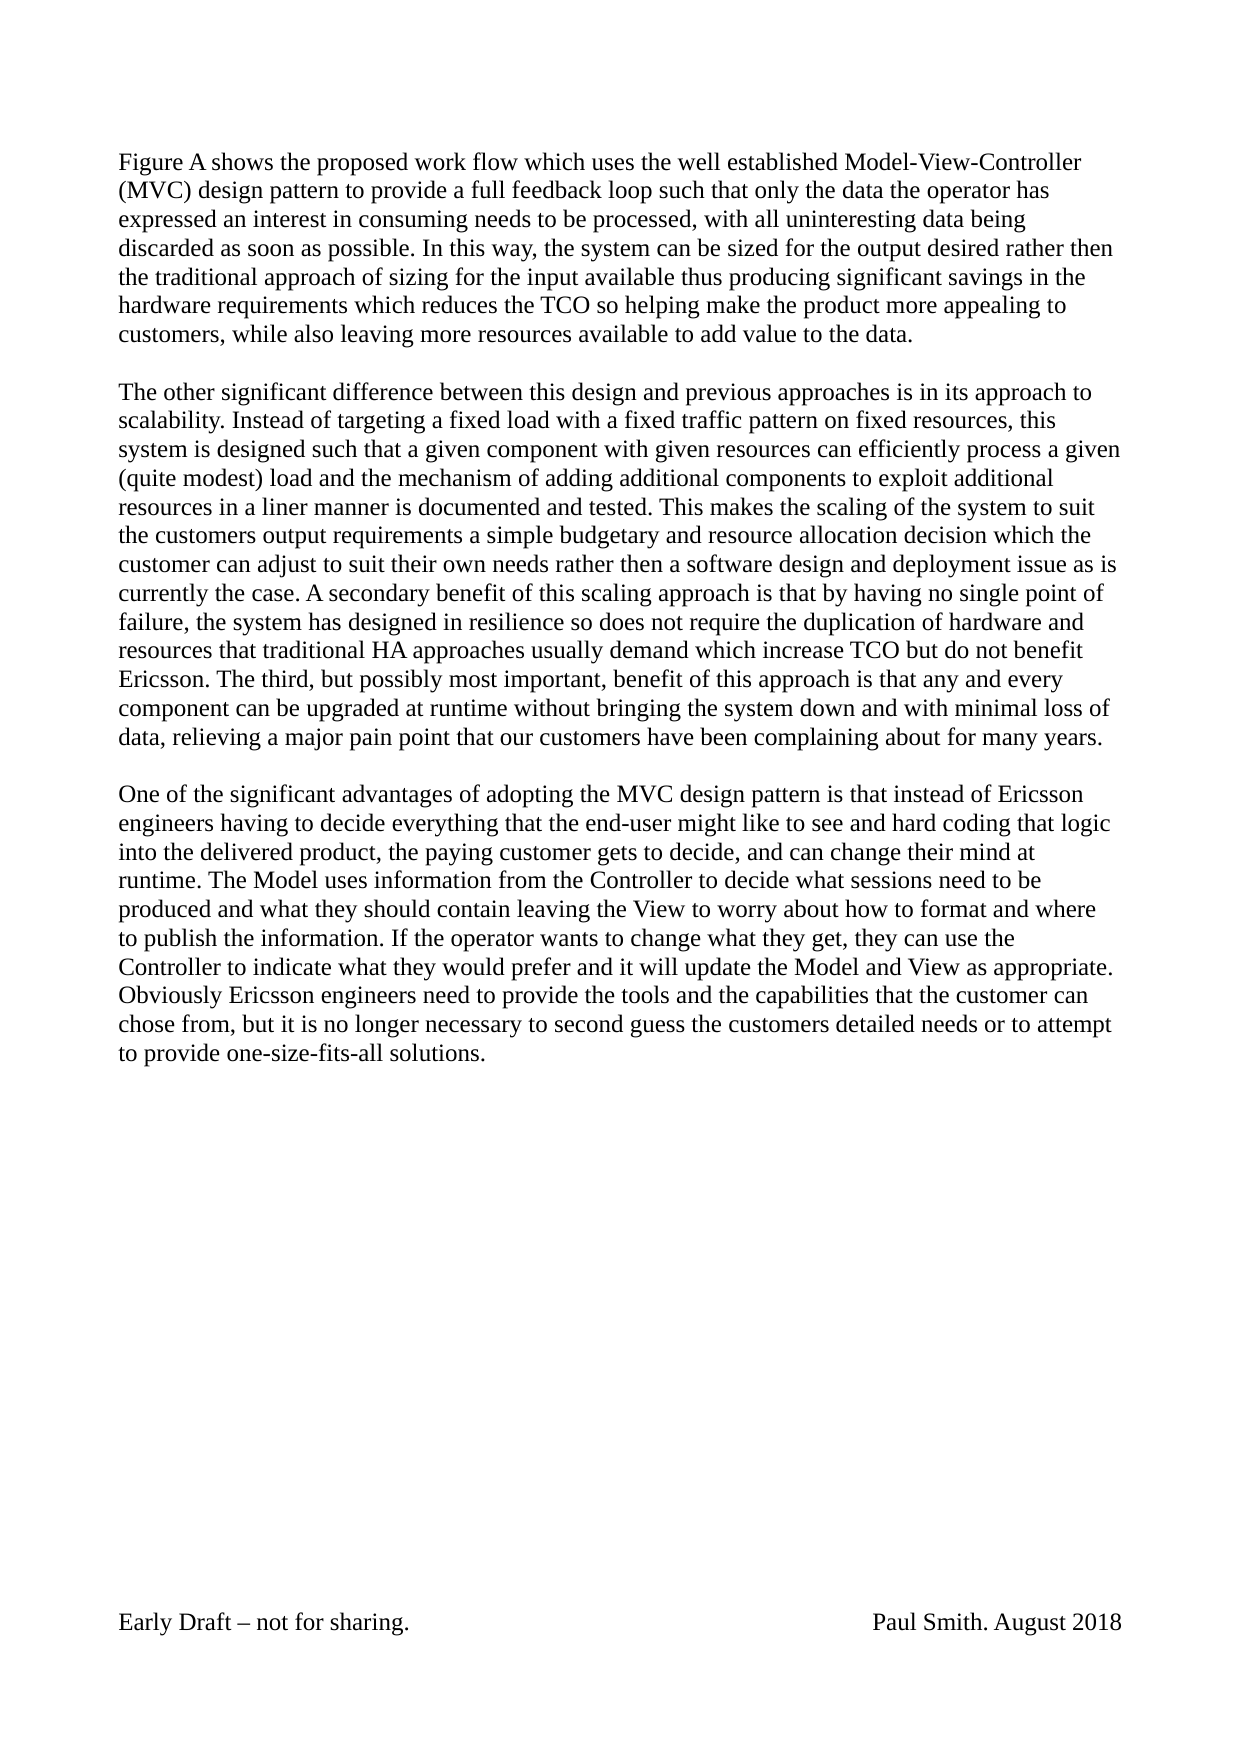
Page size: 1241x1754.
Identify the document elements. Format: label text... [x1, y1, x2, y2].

text One of the significant advantages of adopting the MVC design pattern is that instead of Ericsson engineers having to decide everything that the end-user might like to see and hard coding that logic into the delivered product, the paying customer gets to decide, and can change their mind at runtime. The Model uses information from the Controller to decide what sessions need to be produced and what they should contain leaving the View to worry about how to format and where to publish the information. If the operator wants to change what they get, they can use the Controller to indicate what they would prefer and it will update the Model and View as appropriate. Obviously Ericsson engineers need to provide the tools and the capabilities that the customer can chose from, but it is no longer necessary to second guess the customers detailed needs or to attempt to provide one-size-fits-all solutions. [118, 779, 1122, 1067]
text The other significant difference between this design and previous approaches is in its approach to scalability. Instead of targeting a fixed load with a fixed traffic pattern on fixed resources, this system is designed such that a given component with given resources can efficiently process a given (quite modest) load and the mechanism of adding additional components to exploit additional resources in a liner manner is documented and tested. This makes the scaling of the system to suit the customers output requirements a simple budgetary and resource allocation decision which the customer can adjust to suit their own needs rather then a software design and deployment issue as is currently the case. A secondary benefit of this scaling approach is that by having no single point of failure, the system has designed in resilience so does not require the duplication of hardware and resources that traditional HA approaches usually demand which increase TCO but do not benefit Ericsson. The third, but possibly most important, benefit of this approach is that any and every component can be upgraded at runtime without bringing the system down and with minimal loss of data, relieving a major pain point that our customers have been complaining about for many years. [118, 377, 1122, 751]
text Figure A shows the proposed work flow which uses the well established Model-View-Controller (MVC) design pattern to provide a full feedback loop such that only the data the operator has expressed an interest in consuming needs to be processed, with all uninteresting data being discarded as soon as possible. In this way, the system can be sized for the output desired rather then the traditional approach of sizing for the input available thus producing significant savings in the hardware requirements which reduces the TCO so helping make the product more appealing to customers, while also leaving more resources available to add value to the data. [118, 147, 1122, 348]
